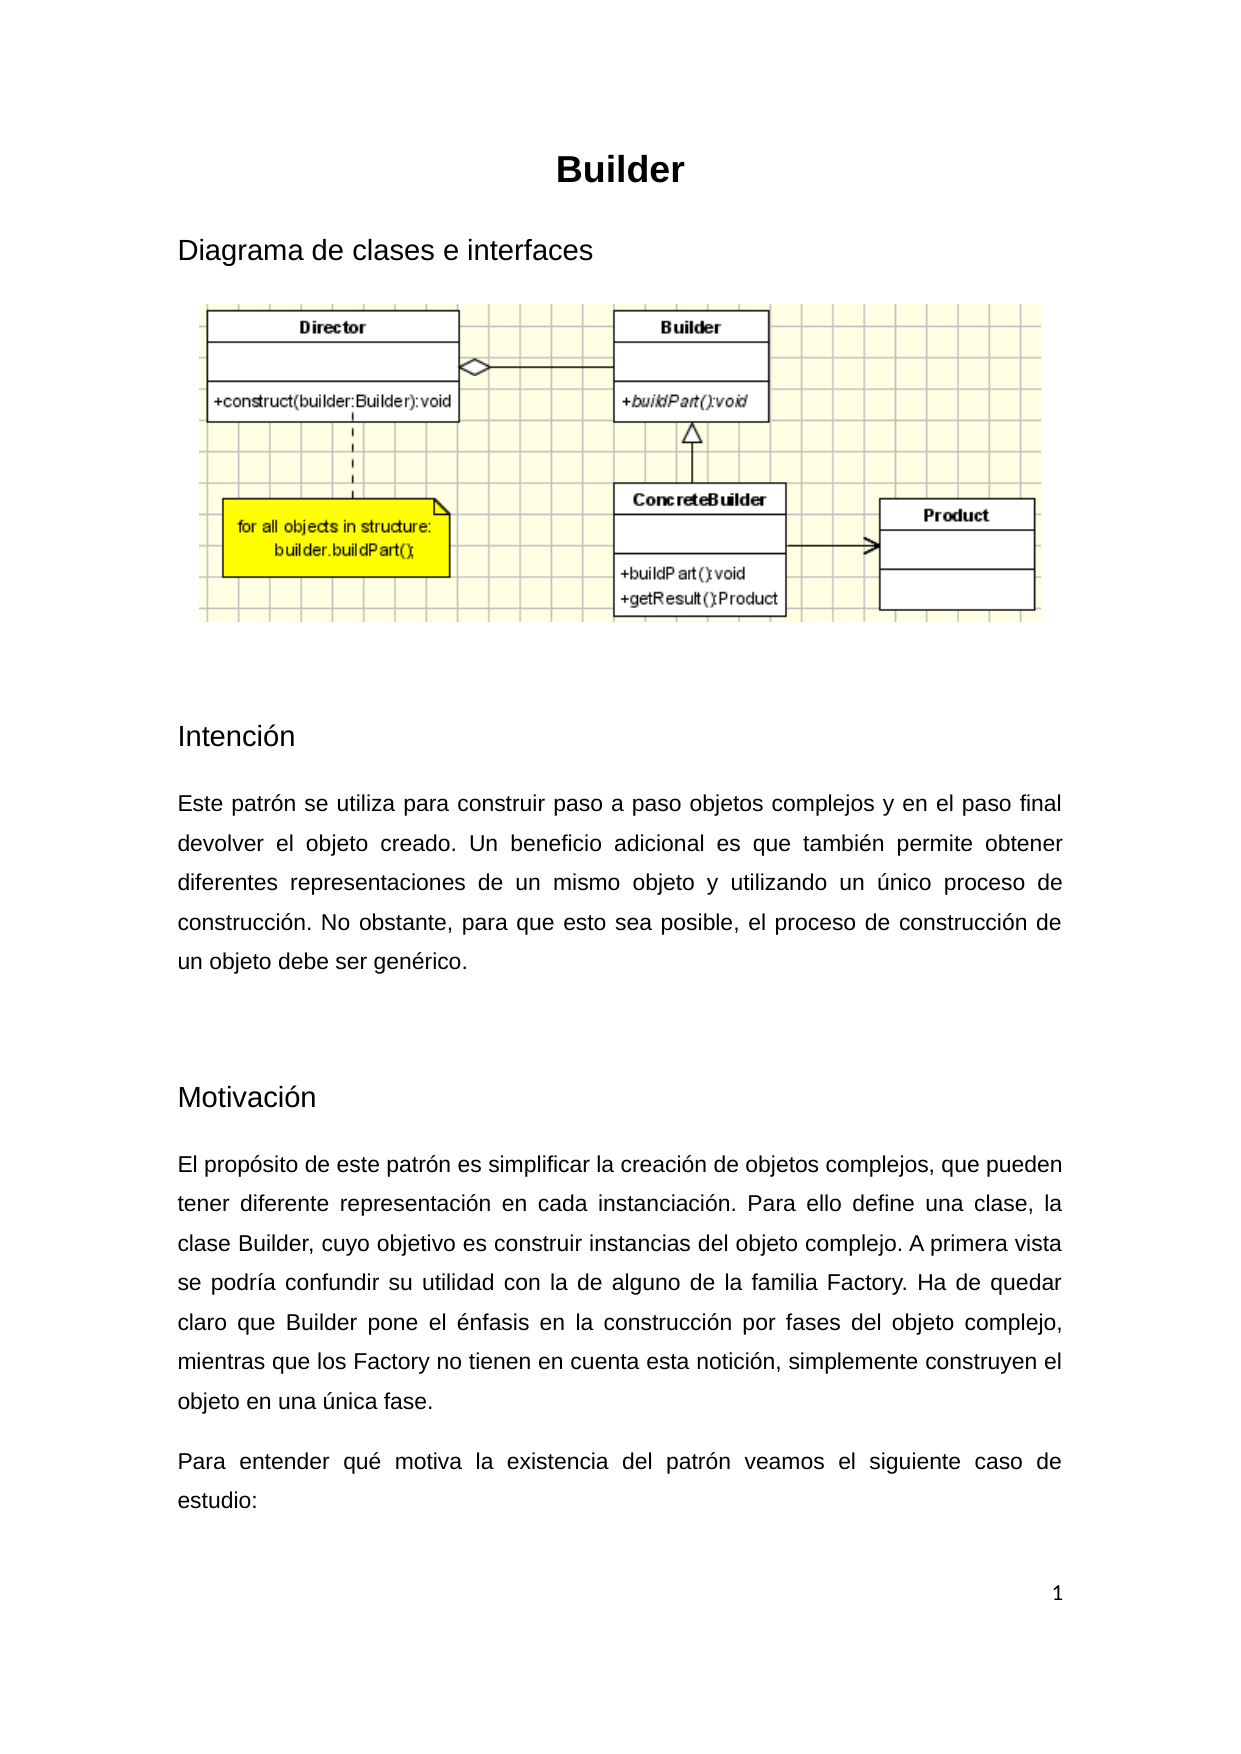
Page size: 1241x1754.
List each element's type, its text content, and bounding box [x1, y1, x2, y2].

text Para entender qué motiva la existencia del patrón veamos el siguiente caso de estudio: [177, 1448, 1063, 1514]
text Motivación [177, 1079, 1063, 1113]
text El propósito de este patrón es simplificar la creación de objetos complejos, que pueden tener diferente representación en cada instanciación. Para ello define una clase, la clase Builder, cuyo objetivo es construir instancias del objeto complejo. A primera vista se podría confundir su utilidad con la de alguno de la familia Factory. Ha de quedar claro que Builder pone el énfasis en la construcción por fases del objeto complejo, mientras que los Factory no tienen en cuenta esta notición, simplemente construyen el objeto en una única fase. [177, 1151, 1063, 1414]
text Diagrama de clases e interfaces [177, 233, 1063, 267]
picture [199, 304, 1042, 622]
text Builder [177, 148, 1063, 191]
text Intención [177, 719, 1063, 753]
text Este patrón se utiliza para construir paso a paso objetos complejos y en el paso final devolver el objeto creado. Un beneficio adicional es que también permite obtener diferentes representaciones de un mismo objeto y utilizando un único proceso de construcción. No obstante, para que esto sea posible, el proceso de construcción de un objeto debe ser genérico. [177, 790, 1063, 974]
